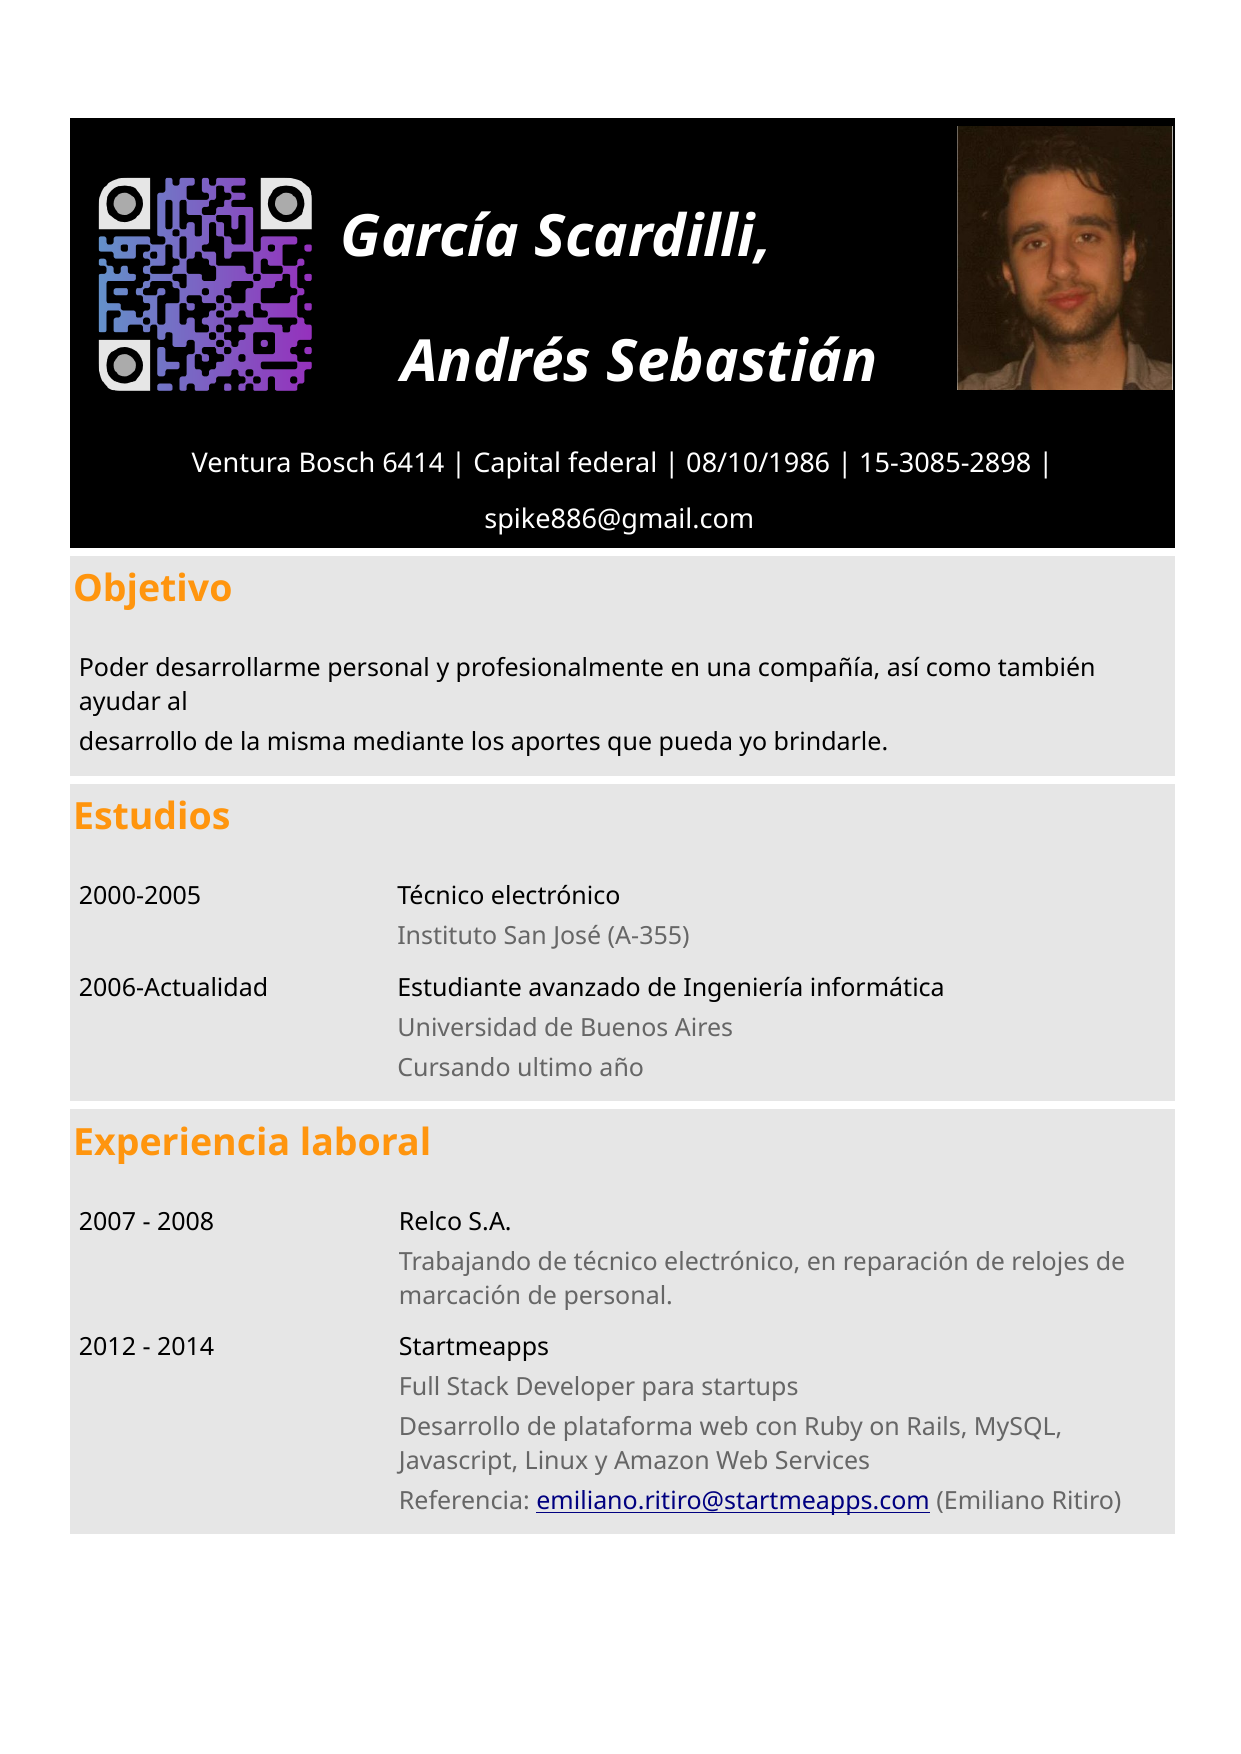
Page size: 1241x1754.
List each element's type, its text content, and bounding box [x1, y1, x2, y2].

table_cell Startmeapps Full Stack Developer para startups Desarrollo de plataforma web con Ruby on Rails, MySQL, Javascript, Linux y Amazon Web Services Referencia: emiliano.ritiro@startmeapps.com (Emiliano Ritiro) [393, 1323, 1172, 1528]
table_cell Estudiante avanzado de Ingeniería informática Universidad de Buenos Aires Cursando ultimo año [391, 964, 1172, 1095]
table_cell 2012 - 2014 [73, 1323, 393, 1528]
picture [69, 148, 341, 420]
table_header Técnico electrónico Instituto San José (A-355) [391, 872, 1172, 964]
table_header Relco S.A. Trabajando de técnico electrónico, en reparación de relojes de marcación de personal. [393, 1198, 1172, 1323]
table_cell Objetivo [70, 556, 1175, 776]
table_header Poder desarrollarme personal y profesionalmente en una compañía, así como también ayudar al desarrollo de la misma mediante los aportes que pueda yo brindarle. [73, 644, 1172, 770]
table_header 2000-2005 [73, 872, 391, 964]
table_header García Scardilli, Andrés Sebastián Ventura Bosch 6414 | Capital federal | 08/10/1986 | 15-3085-2898 | spike886@gmail.com [70, 118, 1175, 548]
table_header 2007 - 2008 [73, 1198, 393, 1323]
table_cell Experiencia laboral [70, 1109, 1175, 1534]
picture [957, 126, 1173, 390]
table_cell Estudios [70, 784, 1175, 1101]
table_cell 2006-Actualidad [73, 964, 391, 1095]
